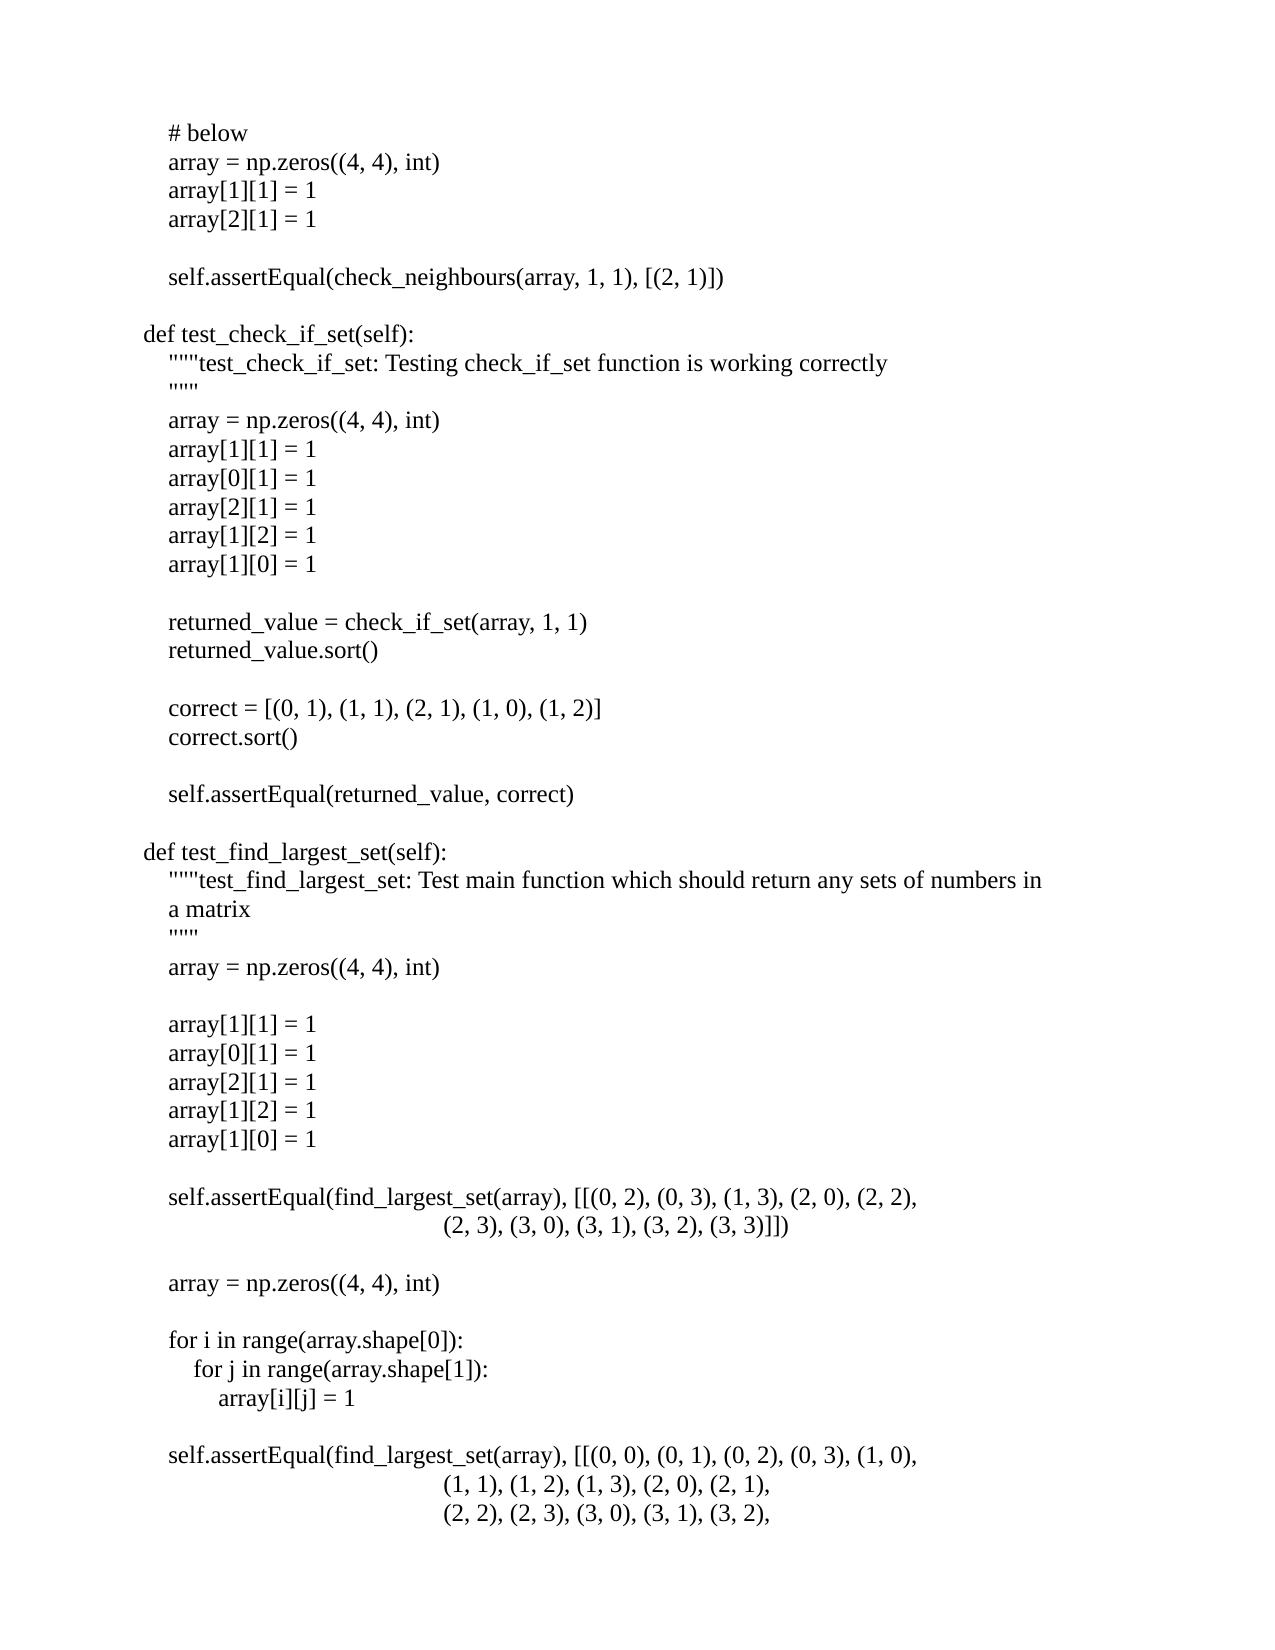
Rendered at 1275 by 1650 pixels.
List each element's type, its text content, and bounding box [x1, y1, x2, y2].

text def test_check_if_set(self): [118, 319, 1157, 348]
text array[0][1] = 1 [118, 1038, 1157, 1067]
text array[1][2] = 1 [118, 1096, 1157, 1124]
text array[2][1] = 1 [118, 1067, 1157, 1096]
text correct.sort() [118, 722, 1157, 751]
text array[1][1] = 1 [118, 1009, 1157, 1038]
text array[1][0] = 1 [118, 549, 1157, 578]
text """test_check_if_set: Testing check_if_set function is working correctly [118, 348, 1157, 377]
text correct = [(0, 1), (1, 1), (2, 1), (1, 0), (1, 2)] [118, 693, 1157, 722]
text array = np.zeros((4, 4), int) [118, 406, 1157, 434]
text array[1][1] = 1 [118, 176, 1157, 204]
text self.assertEqual(check_neighbours(array, 1, 1), [(2, 1)]) [118, 262, 1157, 291]
text array[2][1] = 1 [118, 204, 1157, 233]
text array = np.zeros((4, 4), int) [118, 1268, 1157, 1297]
text returned_value = check_if_set(array, 1, 1) [118, 607, 1157, 636]
text array[1][1] = 1 [118, 434, 1157, 463]
text array[1][2] = 1 [118, 521, 1157, 549]
text (1, 1), (1, 2), (1, 3), (2, 0), (2, 1), [118, 1469, 1157, 1498]
text self.assertEqual(returned_value, correct) [118, 779, 1157, 808]
text # below [118, 118, 1157, 147]
text (2, 2), (2, 3), (3, 0), (3, 1), (3, 2), [118, 1498, 1157, 1527]
text self.assertEqual(find_largest_set(array), [[(0, 2), (0, 3), (1, 3), (2, 0), (2, 2), [118, 1182, 1157, 1211]
text array = np.zeros((4, 4), int) [118, 952, 1157, 981]
text self.assertEqual(find_largest_set(array), [[(0, 0), (0, 1), (0, 2), (0, 3), (1, 0), [118, 1441, 1157, 1469]
text (2, 3), (3, 0), (3, 1), (3, 2), (3, 3)]]) [118, 1211, 1157, 1239]
text for j in range(array.shape[1]): [118, 1354, 1157, 1383]
text array = np.zeros((4, 4), int) [118, 147, 1157, 176]
text returned_value.sort() [118, 636, 1157, 664]
text array[2][1] = 1 [118, 492, 1157, 521]
text def test_find_largest_set(self): [118, 837, 1157, 866]
text a matrix [118, 894, 1157, 923]
text """ [118, 377, 1157, 406]
text array[i][j] = 1 [118, 1383, 1157, 1412]
text array[1][0] = 1 [118, 1124, 1157, 1153]
text for i in range(array.shape[0]): [118, 1326, 1157, 1354]
text """ [118, 923, 1157, 952]
text """test_find_largest_set: Test main function which should return any sets of numbers in [118, 866, 1157, 894]
text array[0][1] = 1 [118, 463, 1157, 492]
